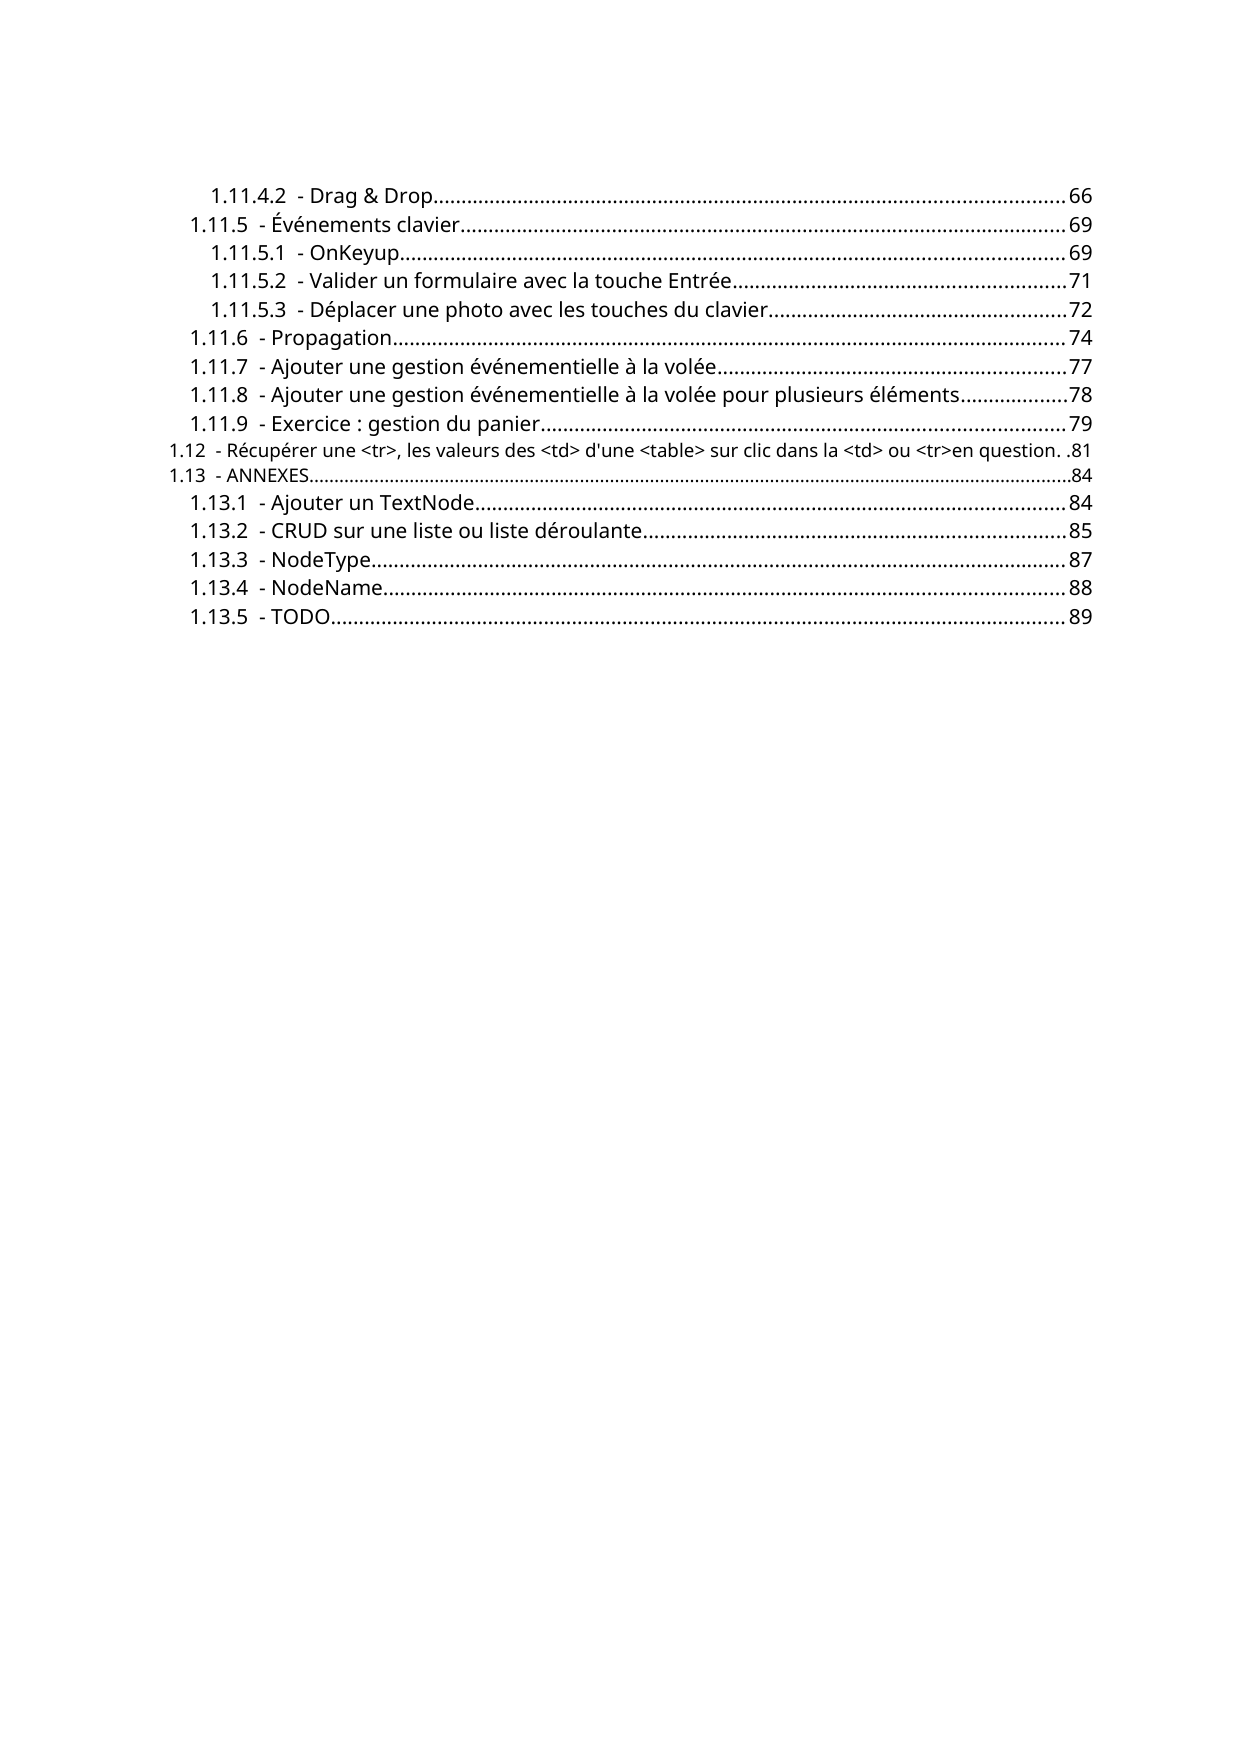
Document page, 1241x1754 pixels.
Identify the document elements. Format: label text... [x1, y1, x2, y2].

text 1.11.5.1 - OnKeyup 69 [210, 238, 1092, 267]
text 1.11.5.2 - Valider un formulaire avec la touche Entrée 71 [210, 267, 1092, 295]
text 1.13.2 - CRUD sur une liste ou liste déroulante 85 [189, 517, 1092, 545]
text 1.13.5 - TODO 89 [189, 602, 1092, 630]
text 1.12 - Récupérer une <tr>, les valeurs des <td> d'une <table> sur clic dans la <td> ou <tr>en question 81 [168, 437, 1092, 463]
text 1.11.4.2 - Drag & Drop 66 [210, 181, 1092, 210]
text 1.13.4 - NodeName 88 [189, 573, 1092, 602]
text 1.13.1 - Ajouter un TextNode 84 [189, 488, 1092, 517]
text 1.11.5 - Événements clavier 69 [189, 210, 1092, 238]
text 1.11.9 - Exercice : gestion du panier 79 [189, 409, 1092, 437]
text 1.11.6 - Propagation 74 [189, 323, 1092, 352]
text 1.11.8 - Ajouter une gestion événementielle à la volée pour plusieurs éléments 78 [189, 380, 1092, 409]
text 1.11.5.3 - Déplacer une photo avec les touches du clavier. 72 [210, 295, 1092, 323]
text 1.11.7 - Ajouter une gestion événementielle à la volée 77 [189, 352, 1092, 380]
text 1.13.3 - NodeType 87 [189, 545, 1092, 573]
text 1.13 - ANNEXES 84 [168, 463, 1092, 488]
